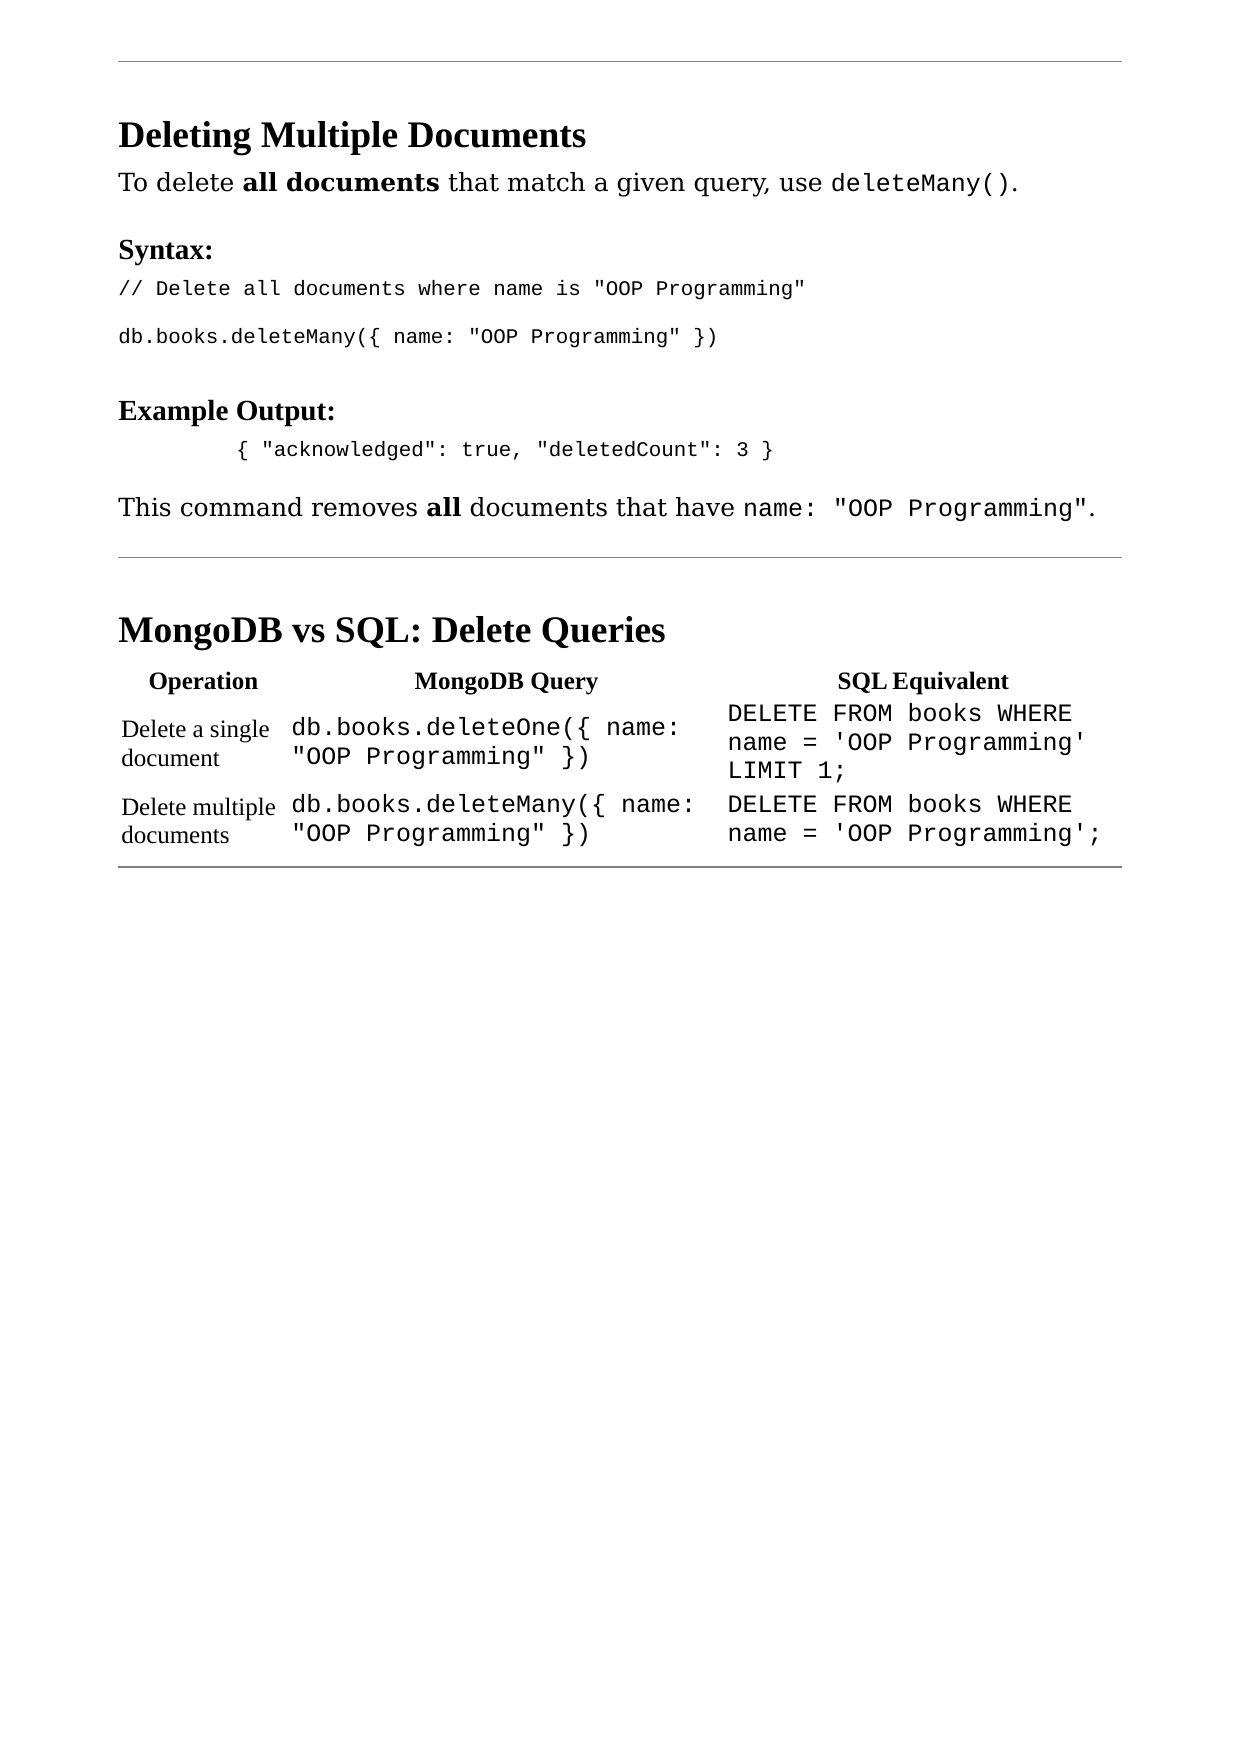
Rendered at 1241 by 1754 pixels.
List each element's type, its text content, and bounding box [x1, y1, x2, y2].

text { "acknowledged": true, "deletedCount": 3 } [236, 439, 1122, 463]
table_cell db.books.deleteMany({ name: "OOP Programming" }) [288, 789, 724, 852]
text // Delete all documents where name is "OOP Programming" [118, 278, 1122, 302]
subtitle Deleting Multiple Documents [118, 112, 1122, 155]
text This command removes all documents that have name: "OOP Programming". [118, 492, 1122, 523]
table_header Operation [118, 663, 288, 698]
table_cell DELETE FROM books WHERE name = 'OOP Programming'; [725, 789, 1122, 852]
subtitle Syntax: [118, 232, 1122, 266]
table_cell DELETE FROM books WHERE name = 'OOP Programming' LIMIT 1; [725, 698, 1122, 789]
table_header SQL Equivalent [725, 663, 1122, 698]
table_cell Delete a single document [118, 698, 288, 789]
table_cell Delete multiple documents [118, 789, 288, 852]
text To delete all documents that match a given query, use deleteMany(). [118, 168, 1122, 198]
table_cell db.books.deleteOne({ name: "OOP Programming" }) [288, 698, 724, 789]
subtitle MongoDB vs SQL: Delete Queries [118, 608, 1122, 651]
subtitle Example Output: [118, 393, 1122, 427]
text db.books.deleteMany({ name: "OOP Programming" }) [118, 326, 1122, 349]
table_header MongoDB Query [288, 663, 724, 698]
